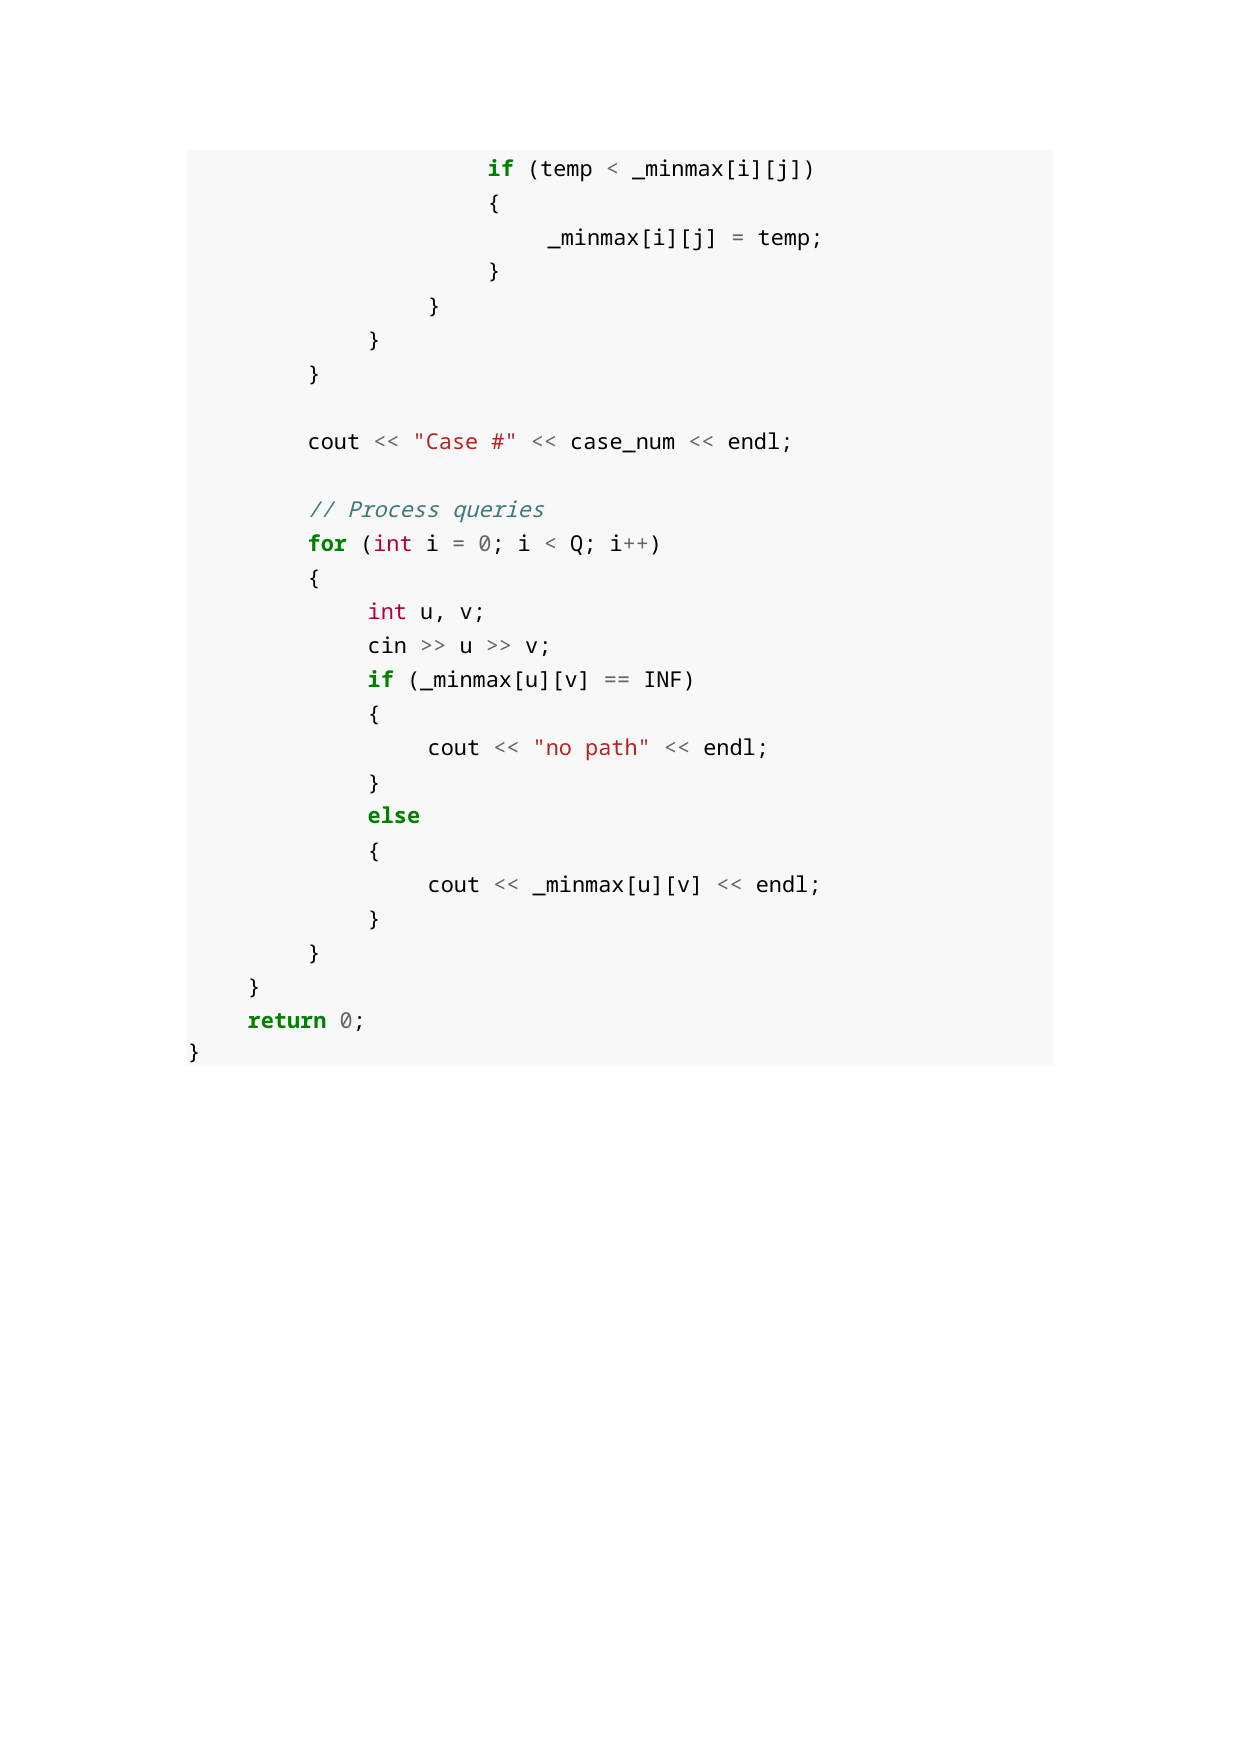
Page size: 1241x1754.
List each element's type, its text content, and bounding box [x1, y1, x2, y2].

text if (_minmax[u][v] == INF) [187, 661, 1053, 695]
text } [187, 933, 1053, 967]
text for (int i = 0; i < Q; i++) [187, 525, 1053, 559]
text { [187, 695, 1053, 729]
text cout << _minmax[u][v] << endl; [187, 865, 1053, 899]
text { [187, 184, 1053, 218]
text } [187, 252, 1053, 286]
text // Process queries [187, 491, 1053, 525]
text return 0; [187, 1002, 1053, 1036]
text _minmax[i][j] = temp; [187, 218, 1053, 252]
text } [187, 286, 1053, 320]
text } [187, 320, 1053, 354]
text } [187, 1036, 1053, 1065]
text } [187, 763, 1053, 797]
text int u, v; [187, 593, 1053, 627]
text } [187, 967, 1053, 1002]
text cout << "Case #" << case_num << endl; [187, 422, 1053, 457]
text } [187, 354, 1053, 388]
text if (temp < _minmax[i][j]) [187, 150, 1053, 184]
text else [187, 797, 1053, 831]
text { [187, 831, 1053, 865]
text { [187, 559, 1053, 593]
text } [187, 899, 1053, 933]
text cout << "no path" << endl; [187, 729, 1053, 763]
text cin >> u >> v; [187, 627, 1053, 661]
